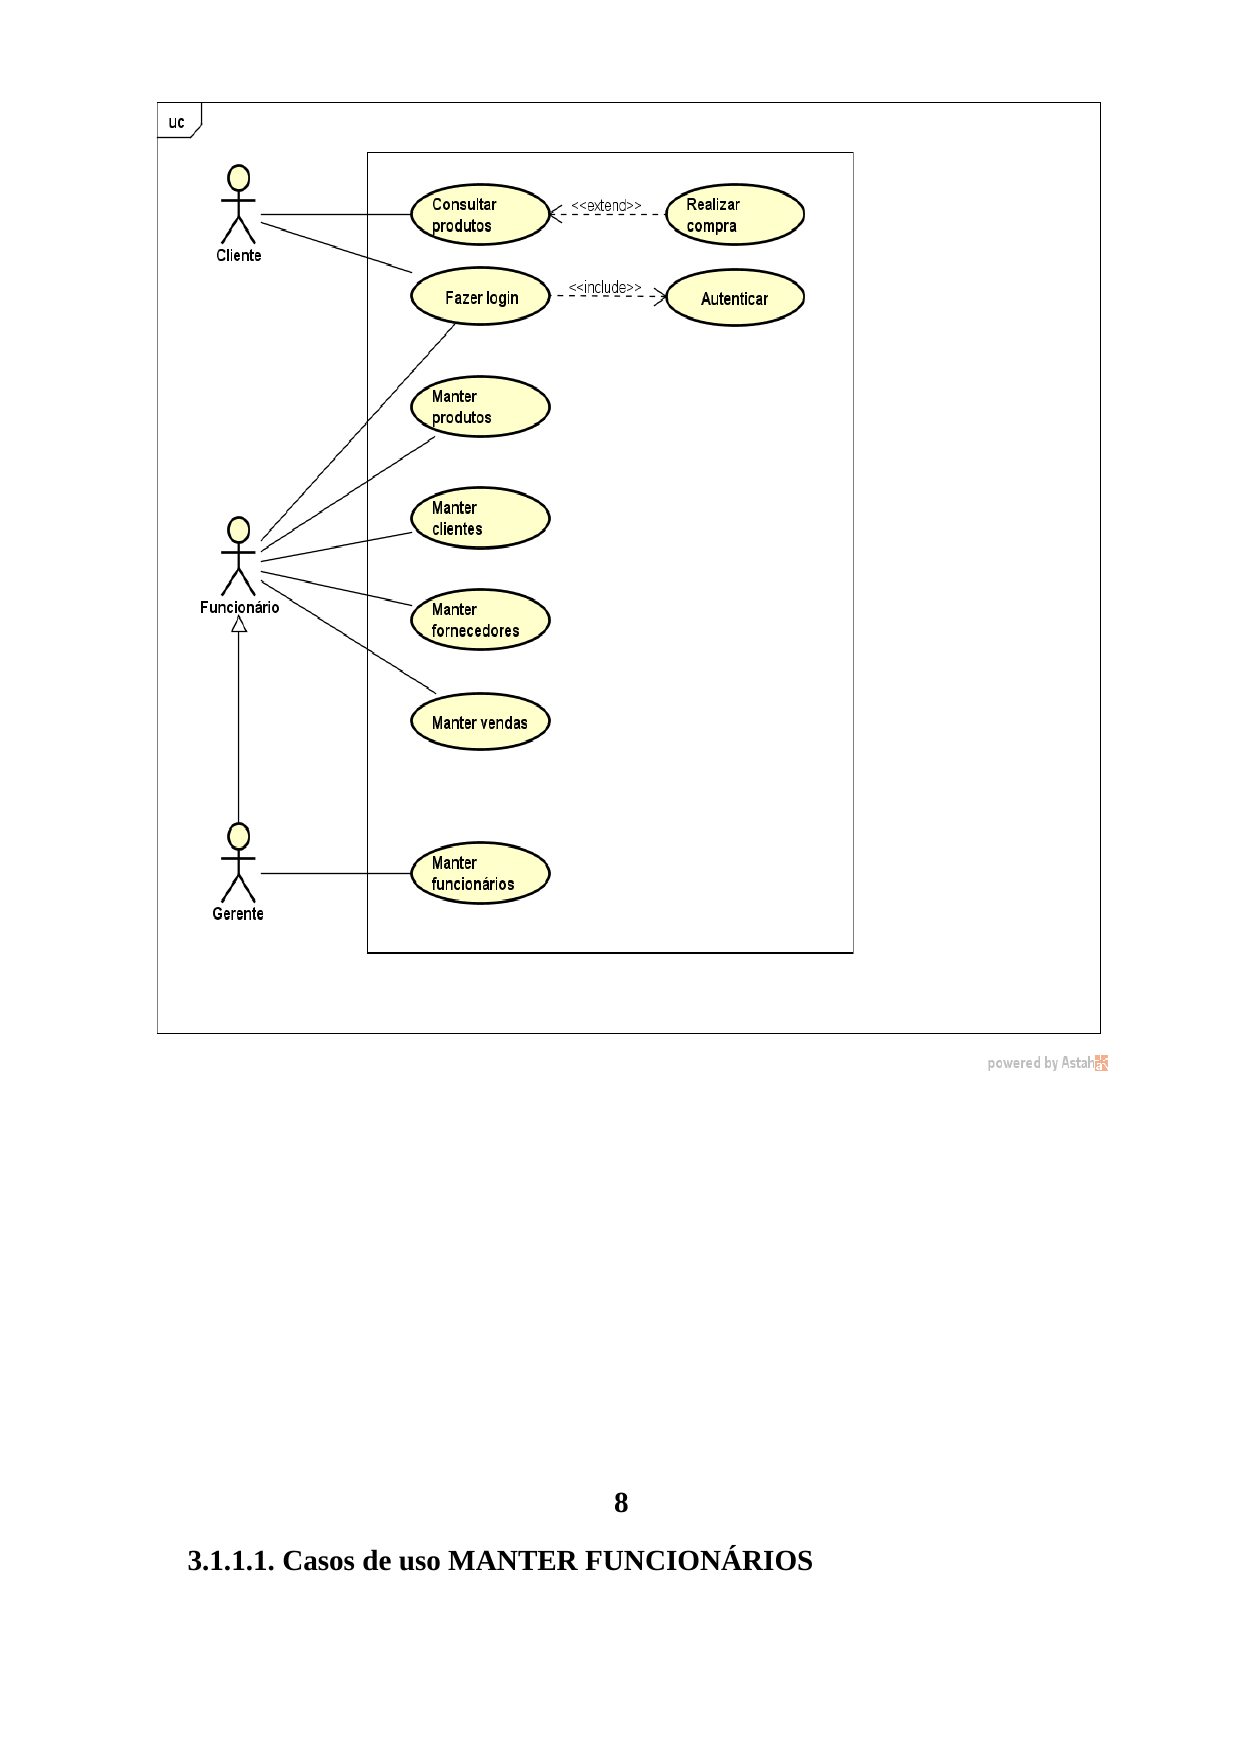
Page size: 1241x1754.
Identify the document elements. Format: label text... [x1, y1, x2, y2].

picture [145, 90, 1112, 1077]
text 3.1.1.1. Casos de uso MANTER FUNCIONÁRIOS [187, 1543, 1055, 1577]
text 8 [187, 1486, 1055, 1519]
